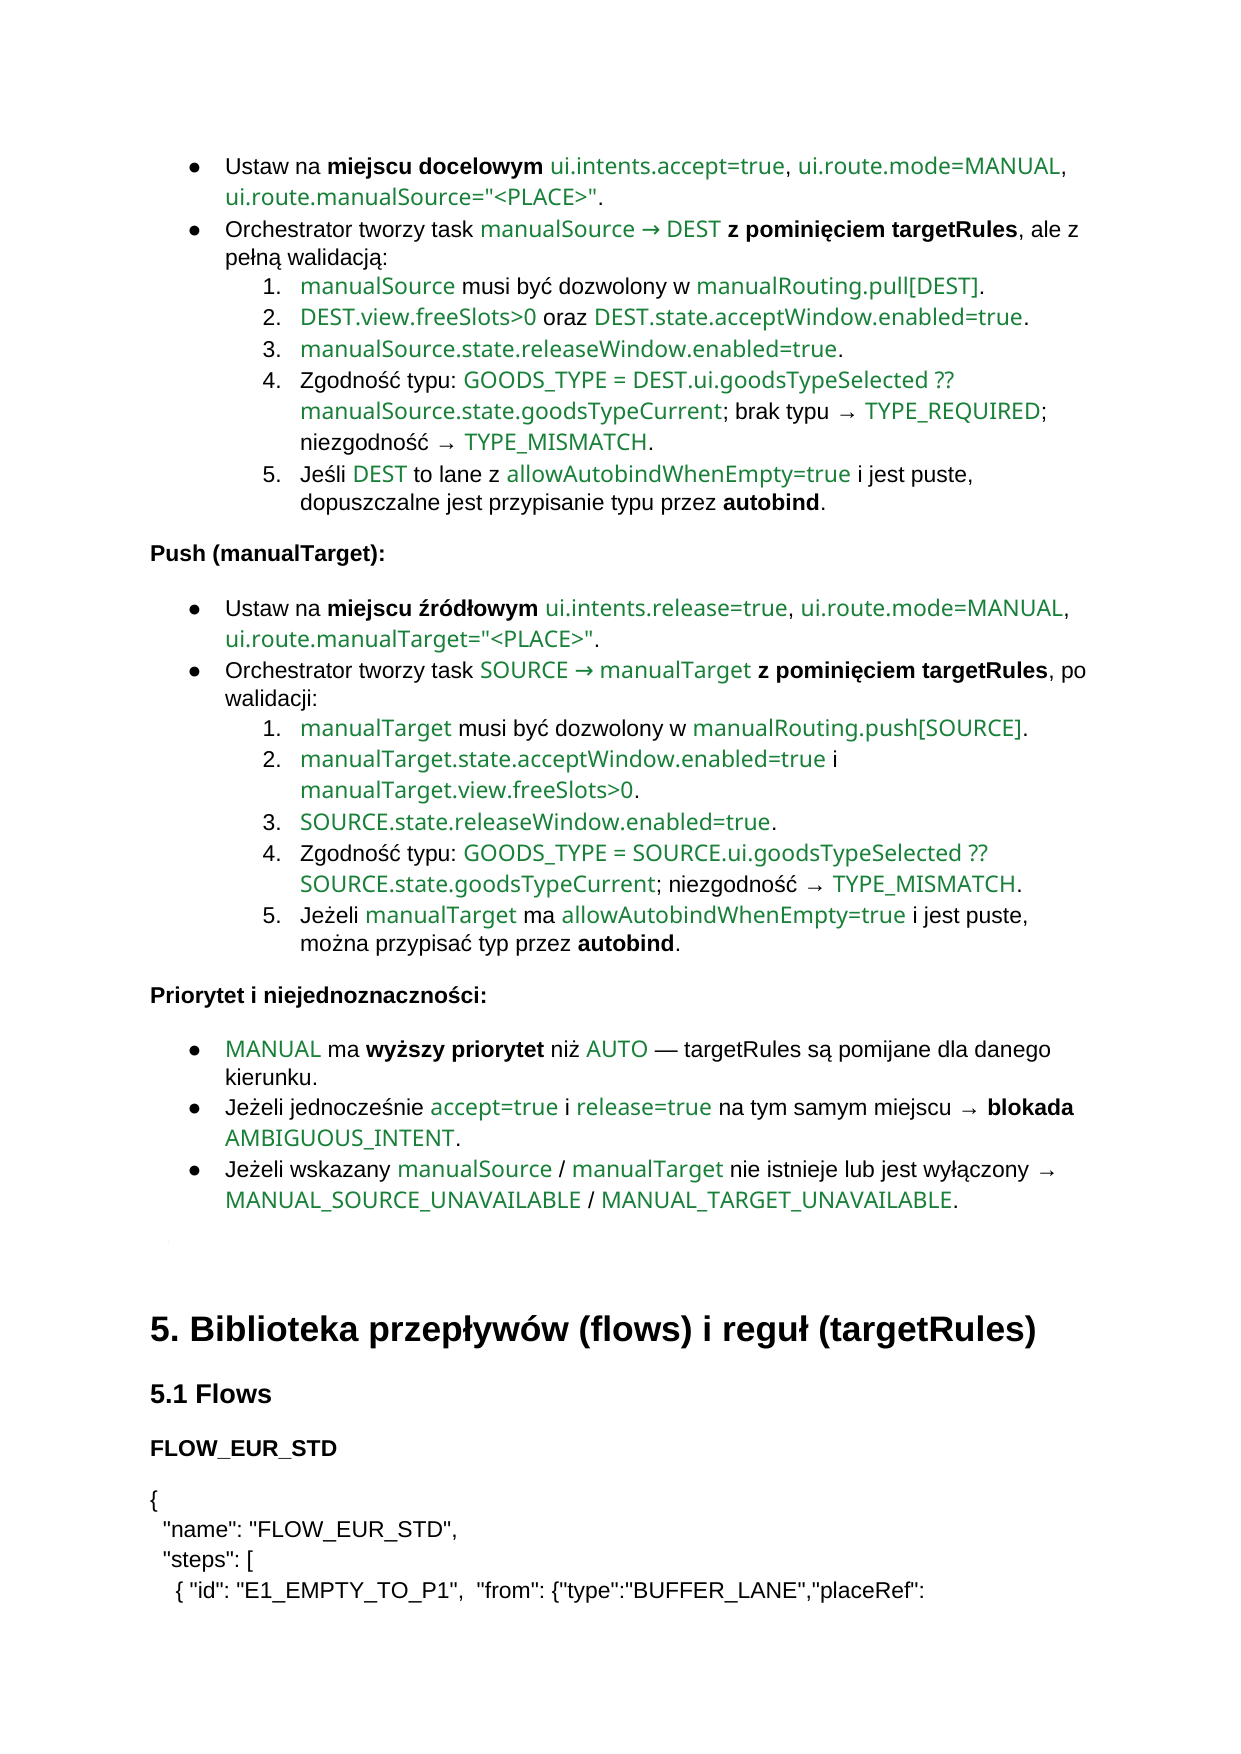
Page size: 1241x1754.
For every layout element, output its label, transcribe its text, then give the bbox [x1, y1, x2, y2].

list SOURCE.state.releaseWindow.enabled=true. [262, 805, 1090, 837]
list Ustaw na miejscu docelowym ui.intents.accept=true, ui.route.mode=MANUAL, ui.route.manualSource="<PLACE>". [187, 150, 1090, 212]
list manualTarget.state.acceptWindow.enabled=true i manualTarget.view.freeSlots>0. [262, 743, 1090, 805]
subtitle 5.1 Flows [150, 1378, 1090, 1409]
list Jeżeli jednocześnie accept=true i release=true na tym samym miejscu → blokada AMBIGUOUS_INTENT. [187, 1091, 1090, 1153]
text { "id": "E1_EMPTY_TO_P1", "from": {"type":"BUFFER_LANE","placeRef": [150, 1577, 1090, 1603]
list Orchestrator tworzy task manualSource → DEST z pominięciem targetRules, ale z pełną walidacją: [187, 212, 1090, 270]
text FLOW_EUR_STD [150, 1434, 1090, 1461]
list Ustaw na miejscu źródłowym ui.intents.release=true, ui.route.mode=MANUAL, ui.route.manualTarget="<PLACE>". [187, 592, 1090, 654]
list manualSource musi być dozwolony w manualRouting.pull[DEST]. [262, 270, 1090, 301]
list Jeśli DEST to lane z allowAutobindWhenEmpty=true i jest puste, dopuszczalne jest przypisanie typu przez autobind. [262, 458, 1090, 515]
list Jeżeli manualTarget ma allowAutobindWhenEmpty=true i jest puste, można przypisać typ przez autobind. [262, 899, 1090, 957]
list Zgodność typu: GOODS_TYPE = DEST.ui.goodsTypeSelected ?? manualSource.state.goodsTypeCurrent; brak typu → TYPE_REQUIRED; niezgodność → TYPE_MISMATCH. [262, 364, 1090, 458]
list manualSource.state.releaseWindow.enabled=true. [262, 333, 1090, 364]
list Zgodność typu: GOODS_TYPE = SOURCE.ui.goodsTypeSelected ?? SOURCE.state.goodsTypeCurrent; niezgodność → TYPE_MISMATCH. [262, 837, 1090, 899]
text "steps": [ [150, 1546, 1090, 1573]
text Push (manualTarget): [150, 540, 1090, 567]
subtitle 5. Biblioteka przepływów (flows) i reguł (targetRules) [150, 1308, 1090, 1349]
list DEST.view.freeSlots>0 oraz DEST.state.acceptWindow.enabled=true. [262, 301, 1090, 333]
text "name": "FLOW_EUR_STD", [150, 1516, 1090, 1542]
text Priorytet i niejednoznaczności: [150, 982, 1090, 1008]
list Jeżeli wskazany manualSource / manualTarget nie istnieje lub jest wyłączony → MANUAL_SOURCE_UNAVAILABLE / MANUAL_TARGET_UNAVAILABLE. [187, 1153, 1090, 1216]
list MANUAL ma wyższy priorytet niż AUTO — targetRules są pomijane dla danego kierunku. [187, 1033, 1090, 1091]
list Orchestrator tworzy task SOURCE → manualTarget z pominięciem targetRules, po walidacji: [187, 654, 1090, 712]
text { [150, 1486, 1090, 1512]
list manualTarget musi być dozwolony w manualRouting.push[SOURCE]. [262, 712, 1090, 743]
